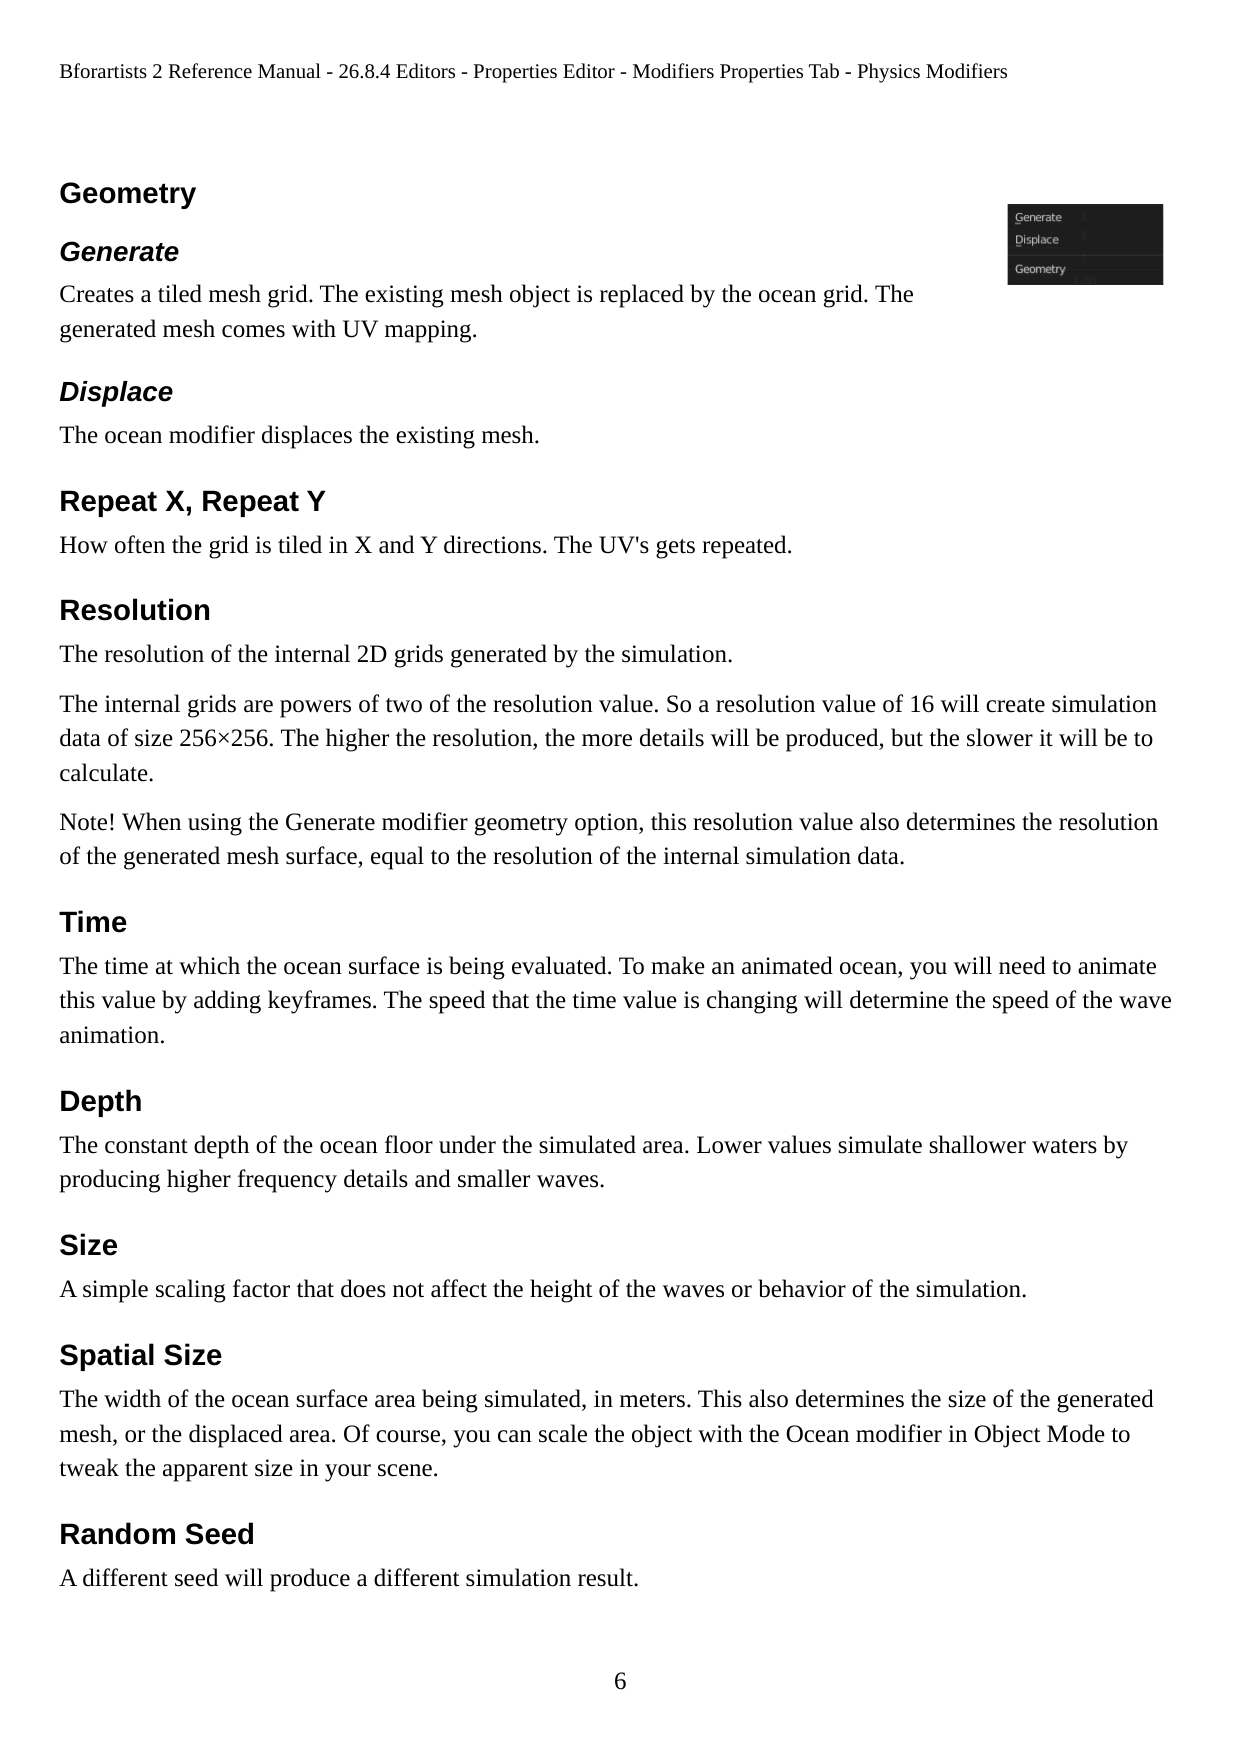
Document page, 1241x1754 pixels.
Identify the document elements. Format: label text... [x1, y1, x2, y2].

subtitle Size [59, 1228, 1181, 1262]
subtitle [1164, 235, 1181, 267]
subtitle Resolution [59, 593, 1181, 627]
subtitle Time [59, 905, 1181, 938]
text The constant depth of the ocean floor under the simulated area. Lower values simulate shallower waters by producing higher frequency details and smaller waves. [59, 1130, 1181, 1193]
text The ocean modifier displaces the existing mesh. [59, 420, 1181, 448]
text Creates a tiled mesh grid. The existing mesh object is replaced by the ocean grid. The generated mesh comes with UV mapping. [59, 279, 1181, 343]
subtitle Displace [59, 375, 1181, 407]
subtitle Repeat X, Repeat Y [59, 483, 1181, 517]
text The resolution of the internal 2D grids generated by the simulation. [59, 639, 1181, 668]
text How often the grid is tiled in X and Y directions. The UV's gets repeated. [59, 530, 1181, 558]
picture [1007, 204, 1164, 285]
subtitle Generate [59, 235, 1007, 267]
subtitle Random Seed [59, 1517, 1181, 1551]
text The width of the ocean surface area being simulated, in meters. This also determines the size of the generated mesh, or the displaced area. Of course, you can scale the object with the Ocean modifier in Object Mode to tweak the apparent size in your scene. [59, 1384, 1181, 1482]
text A simple scaling factor that does not affect the height of the waves or behavior of the simulation. [59, 1274, 1181, 1303]
subtitle Depth [59, 1084, 1181, 1117]
text The internal grids are powers of two of the resolution value. So a resolution value of 16 will create simulation data of size 256×256. The higher the resolution, the more details will be produced, but the slower it will be to calculate. [59, 689, 1181, 786]
text The time at which the ocean surface is being evaluated. To make an animated ocean, you will need to animate this value by adding keyframes. The speed that the time value is changing will determine the speed of the wave animation. [59, 951, 1181, 1049]
text A different seed will produce a different simulation result. [59, 1563, 1181, 1592]
subtitle Geometry [59, 176, 1181, 210]
subtitle Spatial Size [59, 1338, 1181, 1372]
text Note! When using the Generate modifier geometry option, this resolution value also determines the resolution of the generated mesh surface, equal to the resolution of the internal simulation data. [59, 807, 1181, 870]
